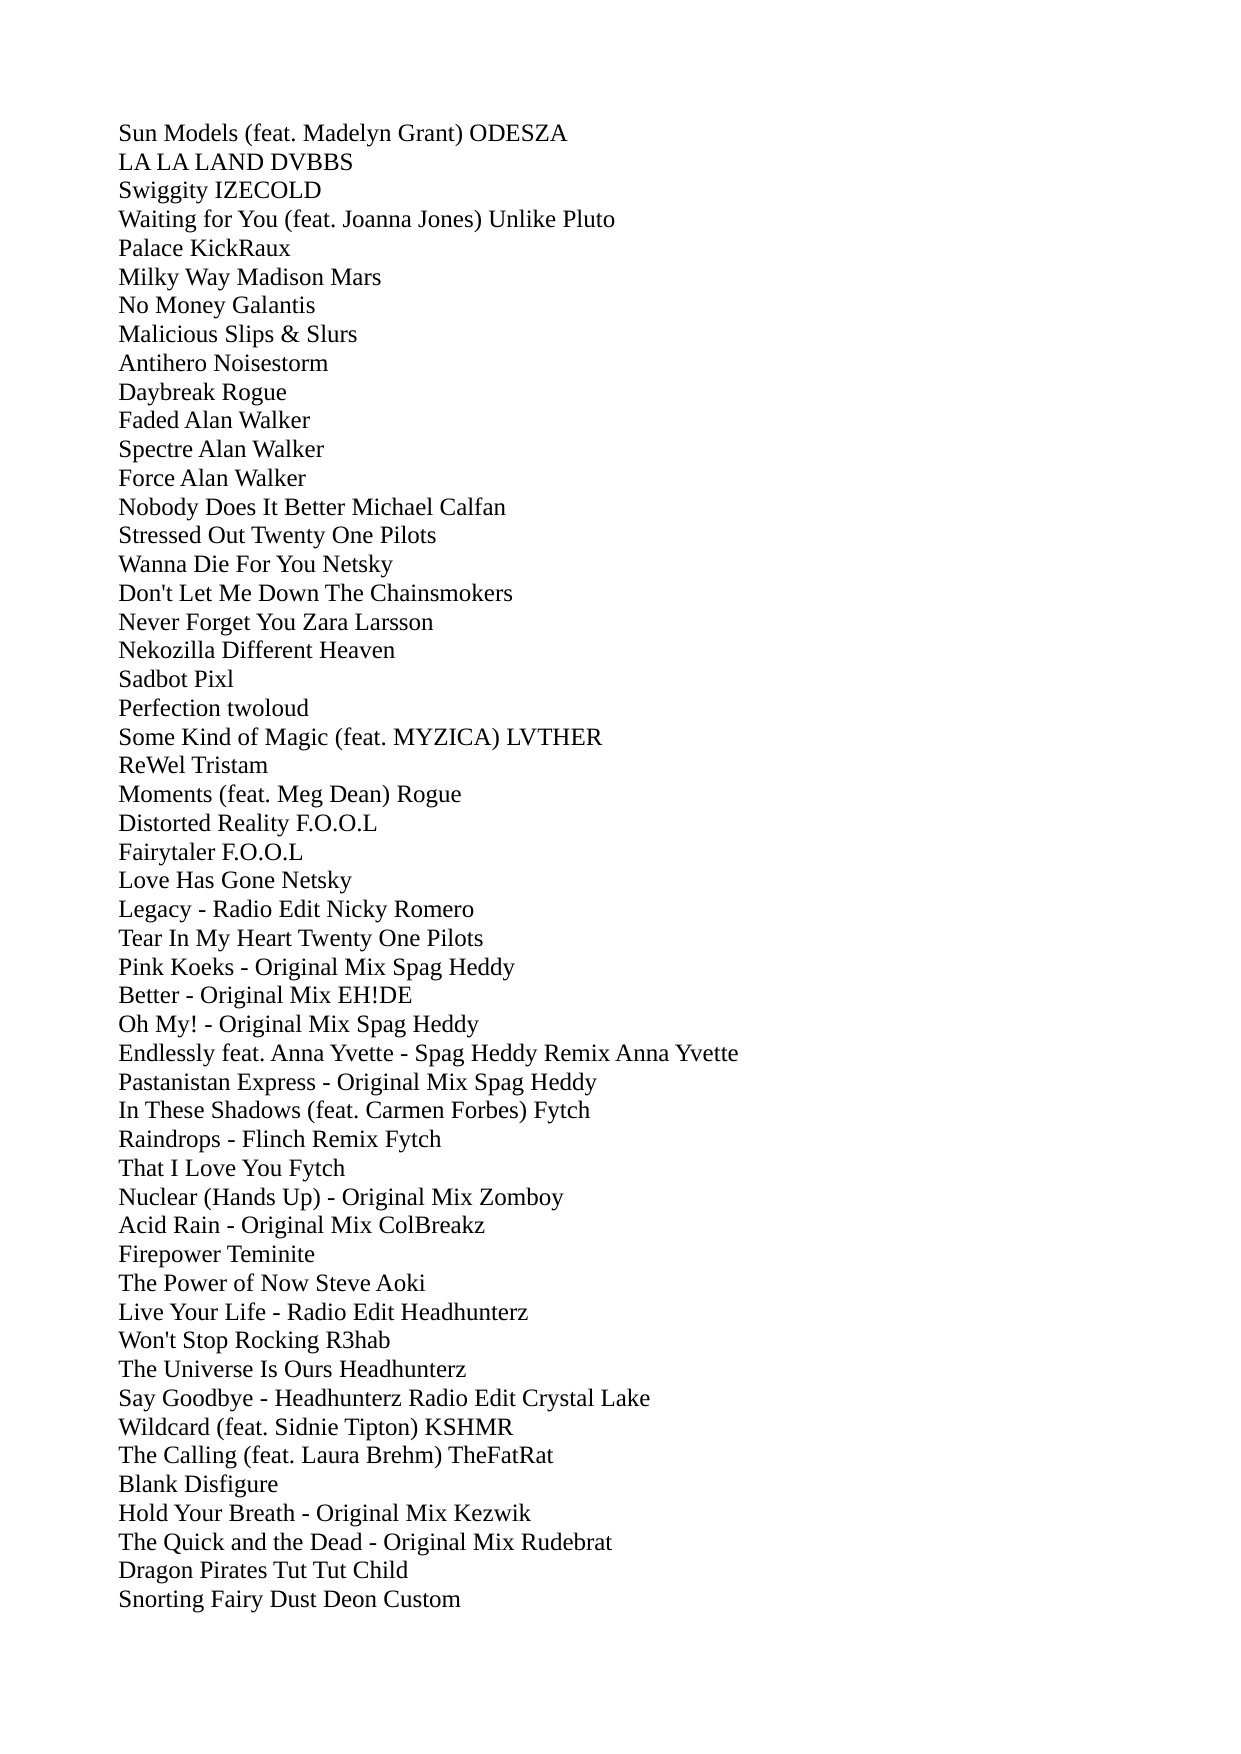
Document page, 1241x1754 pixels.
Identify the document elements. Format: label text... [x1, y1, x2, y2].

text Swiggity IZECOLD [118, 176, 1122, 204]
text Malicious Slips & Slurs [118, 319, 1122, 348]
text Milky Way Madison Mars [118, 262, 1122, 291]
text Tear In My Heart Twenty One Pilots [118, 923, 1122, 952]
text The Calling (feat. Laura Brehm) TheFatRat [118, 1441, 1122, 1469]
text ReWel Tristam [118, 751, 1122, 779]
text The Universe Is Ours Headhunterz [118, 1354, 1122, 1383]
text No Money Galantis [118, 291, 1122, 319]
text Firepower Teminite [118, 1239, 1122, 1268]
text Nuclear (Hands Up) - Original Mix Zomboy [118, 1182, 1122, 1211]
text The Power of Now Steve Aoki [118, 1268, 1122, 1297]
text Nekozilla Different Heaven [118, 636, 1122, 664]
text Won't Stop Rocking R3hab [118, 1326, 1122, 1354]
text Legacy - Radio Edit Nicky Romero [118, 894, 1122, 923]
text Live Your Life - Radio Edit Headhunterz [118, 1297, 1122, 1326]
text Say Goodbye - Headhunterz Radio Edit Crystal Lake [118, 1383, 1122, 1412]
text Blank Disfigure [118, 1469, 1122, 1498]
text Spectre Alan Walker [118, 434, 1122, 463]
text Don't Let Me Down The Chainsmokers [118, 578, 1122, 607]
text Wanna Die For You Netsky [118, 549, 1122, 578]
text Sun Models (feat. Madelyn Grant) ODESZA [118, 118, 1122, 147]
text Never Forget You Zara Larsson [118, 607, 1122, 636]
text That I Love You Fytch [118, 1153, 1122, 1182]
text Pink Koeks - Original Mix Spag Heddy [118, 952, 1122, 981]
text Nobody Does It Better Michael Calfan [118, 492, 1122, 521]
text Palace KickRaux [118, 233, 1122, 262]
text Oh My! - Original Mix Spag Heddy [118, 1009, 1122, 1038]
text Fairytaler F.O.O.L [118, 837, 1122, 866]
text Distorted Reality F.O.O.L [118, 808, 1122, 837]
text Force Alan Walker [118, 463, 1122, 492]
text Love Has Gone Netsky [118, 866, 1122, 894]
text Faded Alan Walker [118, 406, 1122, 434]
text Snorting Fairy Dust Deon Custom [118, 1584, 1122, 1613]
text Acid Rain - Original Mix ColBreakz [118, 1211, 1122, 1239]
text Some Kind of Magic (feat. MYZICA) LVTHER [118, 722, 1122, 751]
text Daybreak Rogue [118, 377, 1122, 406]
text Endlessly feat. Anna Yvette - Spag Heddy Remix Anna Yvette [118, 1038, 1122, 1067]
text Better - Original Mix EH!DE [118, 981, 1122, 1009]
text Dragon Pirates Tut Tut Child [118, 1556, 1122, 1584]
text Wildcard (feat. Sidnie Tipton) KSHMR [118, 1412, 1122, 1441]
text Hold Your Breath - Original Mix Kezwik [118, 1498, 1122, 1527]
text Antihero Noisestorm [118, 348, 1122, 377]
text Pastanistan Express - Original Mix Spag Heddy [118, 1067, 1122, 1096]
text LA LA LAND DVBBS [118, 147, 1122, 176]
text Raindrops - Flinch Remix Fytch [118, 1124, 1122, 1153]
text Waiting for You (feat. Joanna Jones) Unlike Pluto [118, 204, 1122, 233]
text Perfection twoloud [118, 693, 1122, 722]
text The Quick and the Dead - Original Mix Rudebrat [118, 1527, 1122, 1556]
text Stressed Out Twenty One Pilots [118, 521, 1122, 549]
text Moments (feat. Meg Dean) Rogue [118, 779, 1122, 808]
text In These Shadows (feat. Carmen Forbes) Fytch [118, 1096, 1122, 1124]
text Sadbot Pixl [118, 664, 1122, 693]
